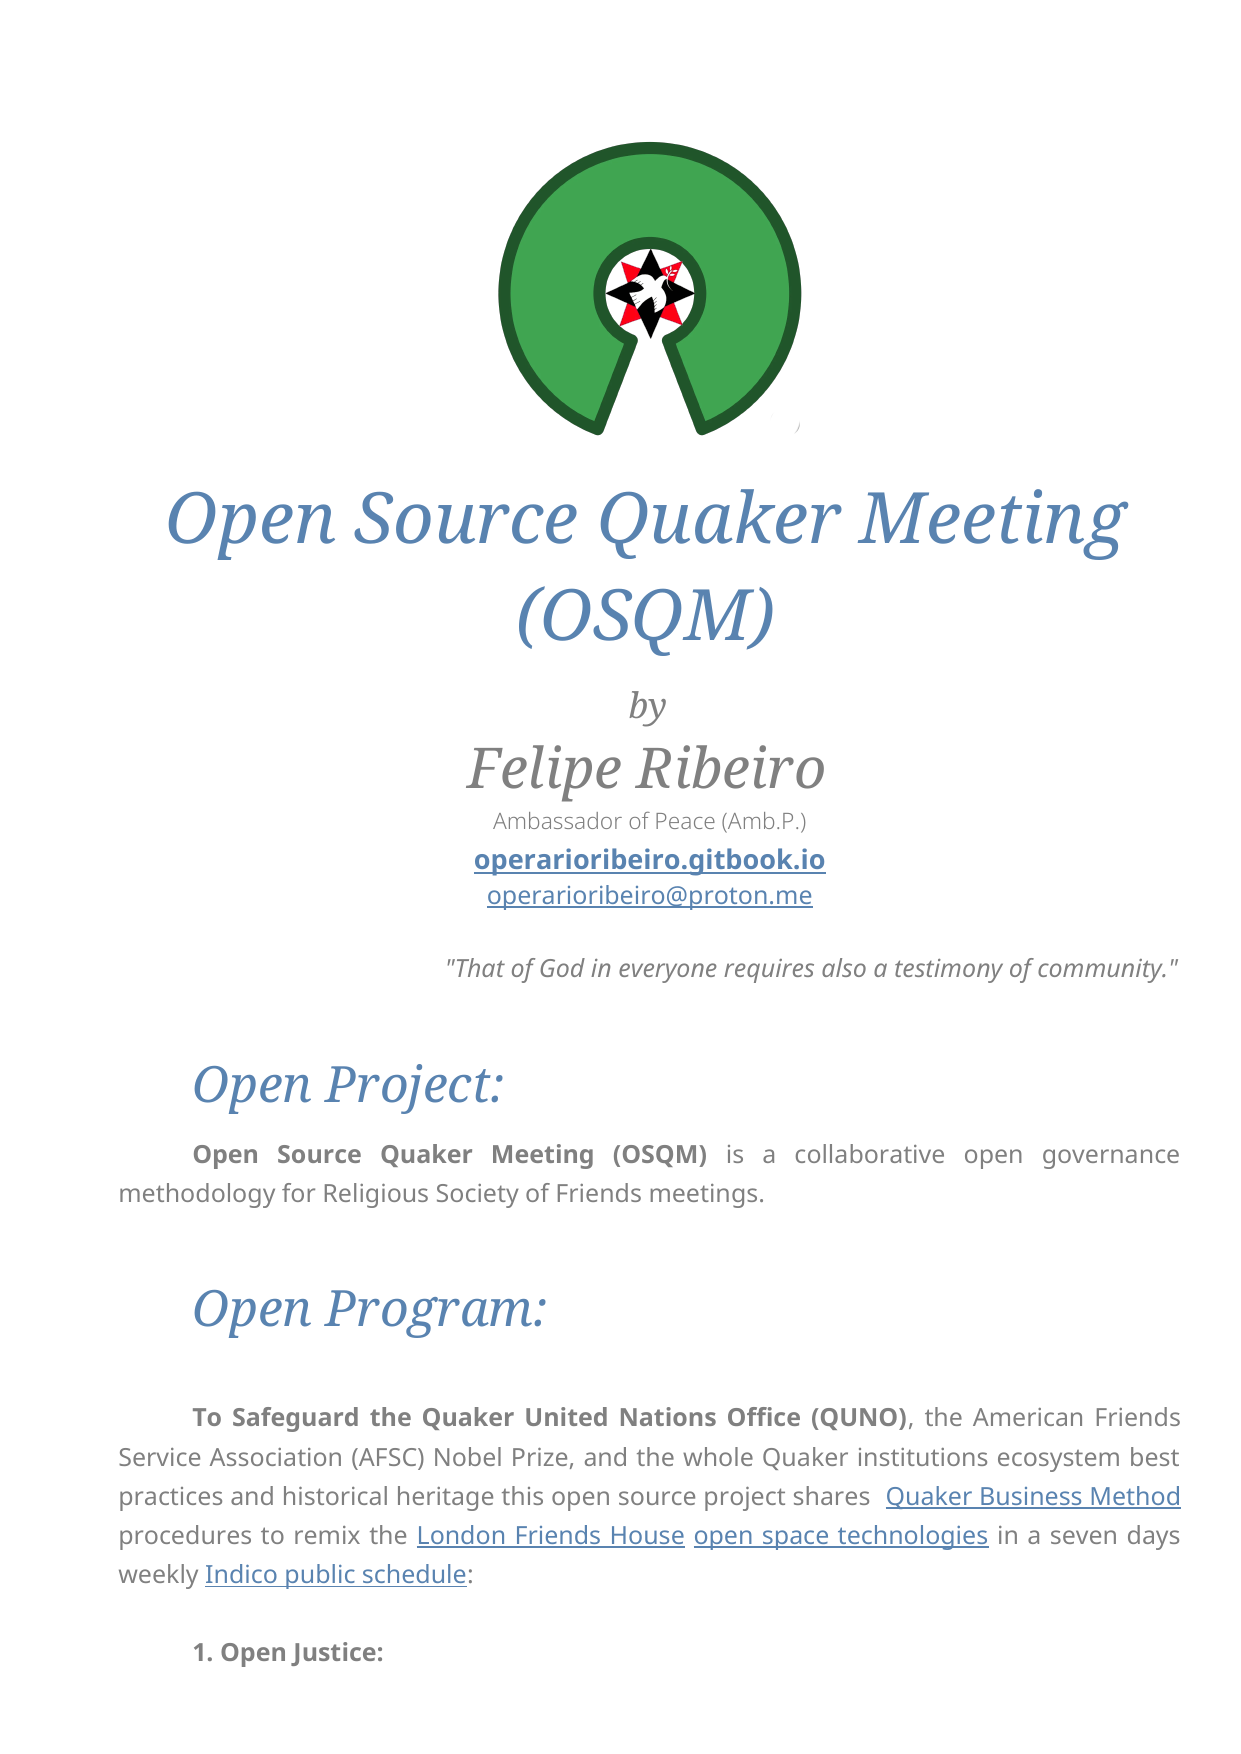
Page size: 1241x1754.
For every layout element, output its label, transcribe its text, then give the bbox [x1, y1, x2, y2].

subtitle Open Project: [118, 1049, 1181, 1117]
title Open Source Quaker Meeting (OSQM) [118, 468, 1181, 661]
text Open Source Quaker Meeting (OSQM) is a collaborative open governance methodology for Religious Society of Friends meetings. [118, 1136, 1181, 1209]
text operarioribeiro@proton.me [118, 878, 1181, 912]
text by [118, 680, 1181, 728]
text Ambassador of Peace (Amb.P.) [118, 805, 1181, 836]
text "That of God in everyone requires also a testimony of community." [118, 951, 1181, 985]
subtitle Open Program: [118, 1273, 1181, 1341]
picture [489, 127, 811, 449]
text To Safeguard the Quaker United Nations Office (QUNO), the American Friends Service Association (AFSC) Nobel Prize, and the whole Quaker institutions ecosystem best practices and historical heritage this open source project shares Quaker Business Method procedures to remix the London Friends House open space technologies in a seven days weekly Indico public schedule: [118, 1400, 1181, 1591]
text 1. Open Justice: [192, 1635, 1181, 1669]
text Felipe Ribeiro [118, 728, 1181, 805]
text operarioribeiro.gitbook.io [118, 841, 1181, 878]
